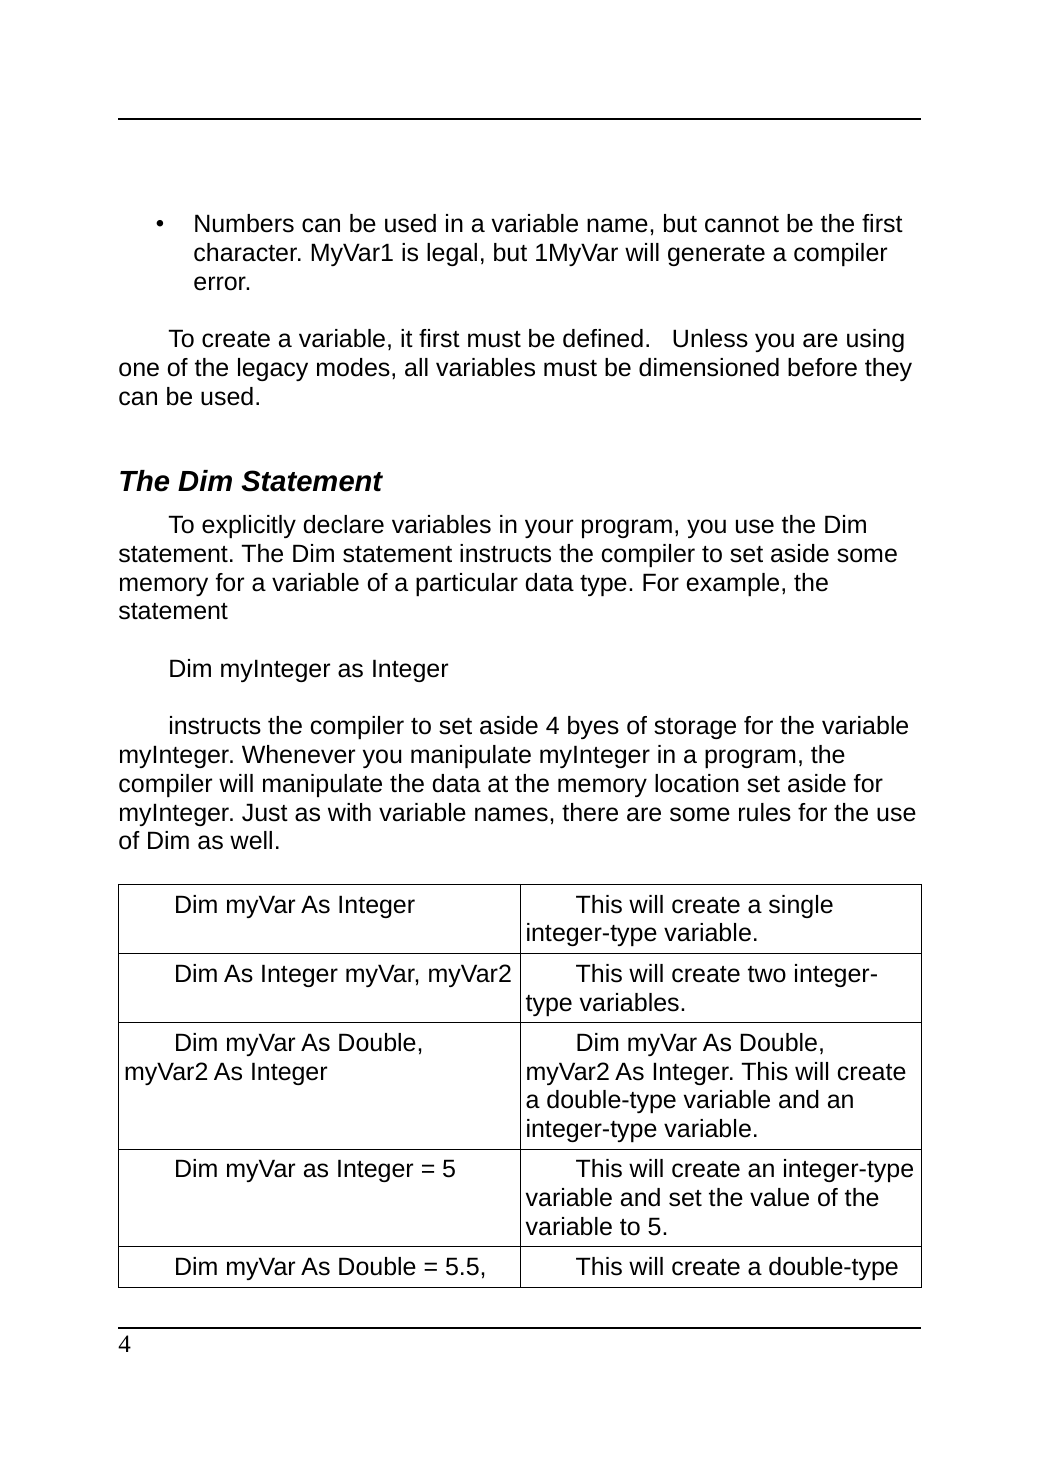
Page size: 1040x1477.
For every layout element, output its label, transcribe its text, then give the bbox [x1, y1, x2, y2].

table_cell Dim As Integer myVar, myVar2 [119, 954, 520, 1022]
table_cell This will create an integer-type variable and set the value of the variable to 5. [521, 1150, 921, 1246]
text To explicitly declare variables in your program, you use the Dim statement. The Dim statement instructs the compiler to set aside some memory for a variable of a particular data type. For example, the statement [118, 510, 921, 625]
text To create a variable, it first must be defined. Unless you are using one of the legacy modes, all variables must be dimensioned before they can be used. [118, 324, 921, 410]
table_cell This will create two integer-type variables. [521, 954, 921, 1022]
text Dim myInteger as Integer [118, 654, 921, 683]
table_cell Dim myVar As Double, myVar2 As Integer [119, 1023, 520, 1148]
subtitle The Dim Statement [118, 464, 921, 498]
table_cell Dim myVar as Integer = 5 [119, 1150, 520, 1246]
table_cell Dim myVar As Double = 5.5, [119, 1247, 520, 1287]
table_header Dim myVar As Integer [119, 885, 520, 953]
text instructs the compiler to set aside 4 byes of storage for the variable myInteger. Whenever you manipulate myInteger in a program, the compiler will manipulate the data at the memory location set aside for myInteger. Just as with variable names, there are some rules for the use of Dim as well. [118, 711, 921, 855]
list Numbers can be used in a variable name, but cannot be the first character. MyVar1 is legal, but 1MyVar will generate a compiler error. [156, 209, 921, 295]
table_cell This will create a double-type [521, 1247, 921, 1287]
table_header This will create a single integer-type variable. [521, 885, 921, 953]
table_cell Dim myVar As Double, myVar2 As Integer. This will create a double-type variable and an integer-type variable. [521, 1023, 921, 1148]
